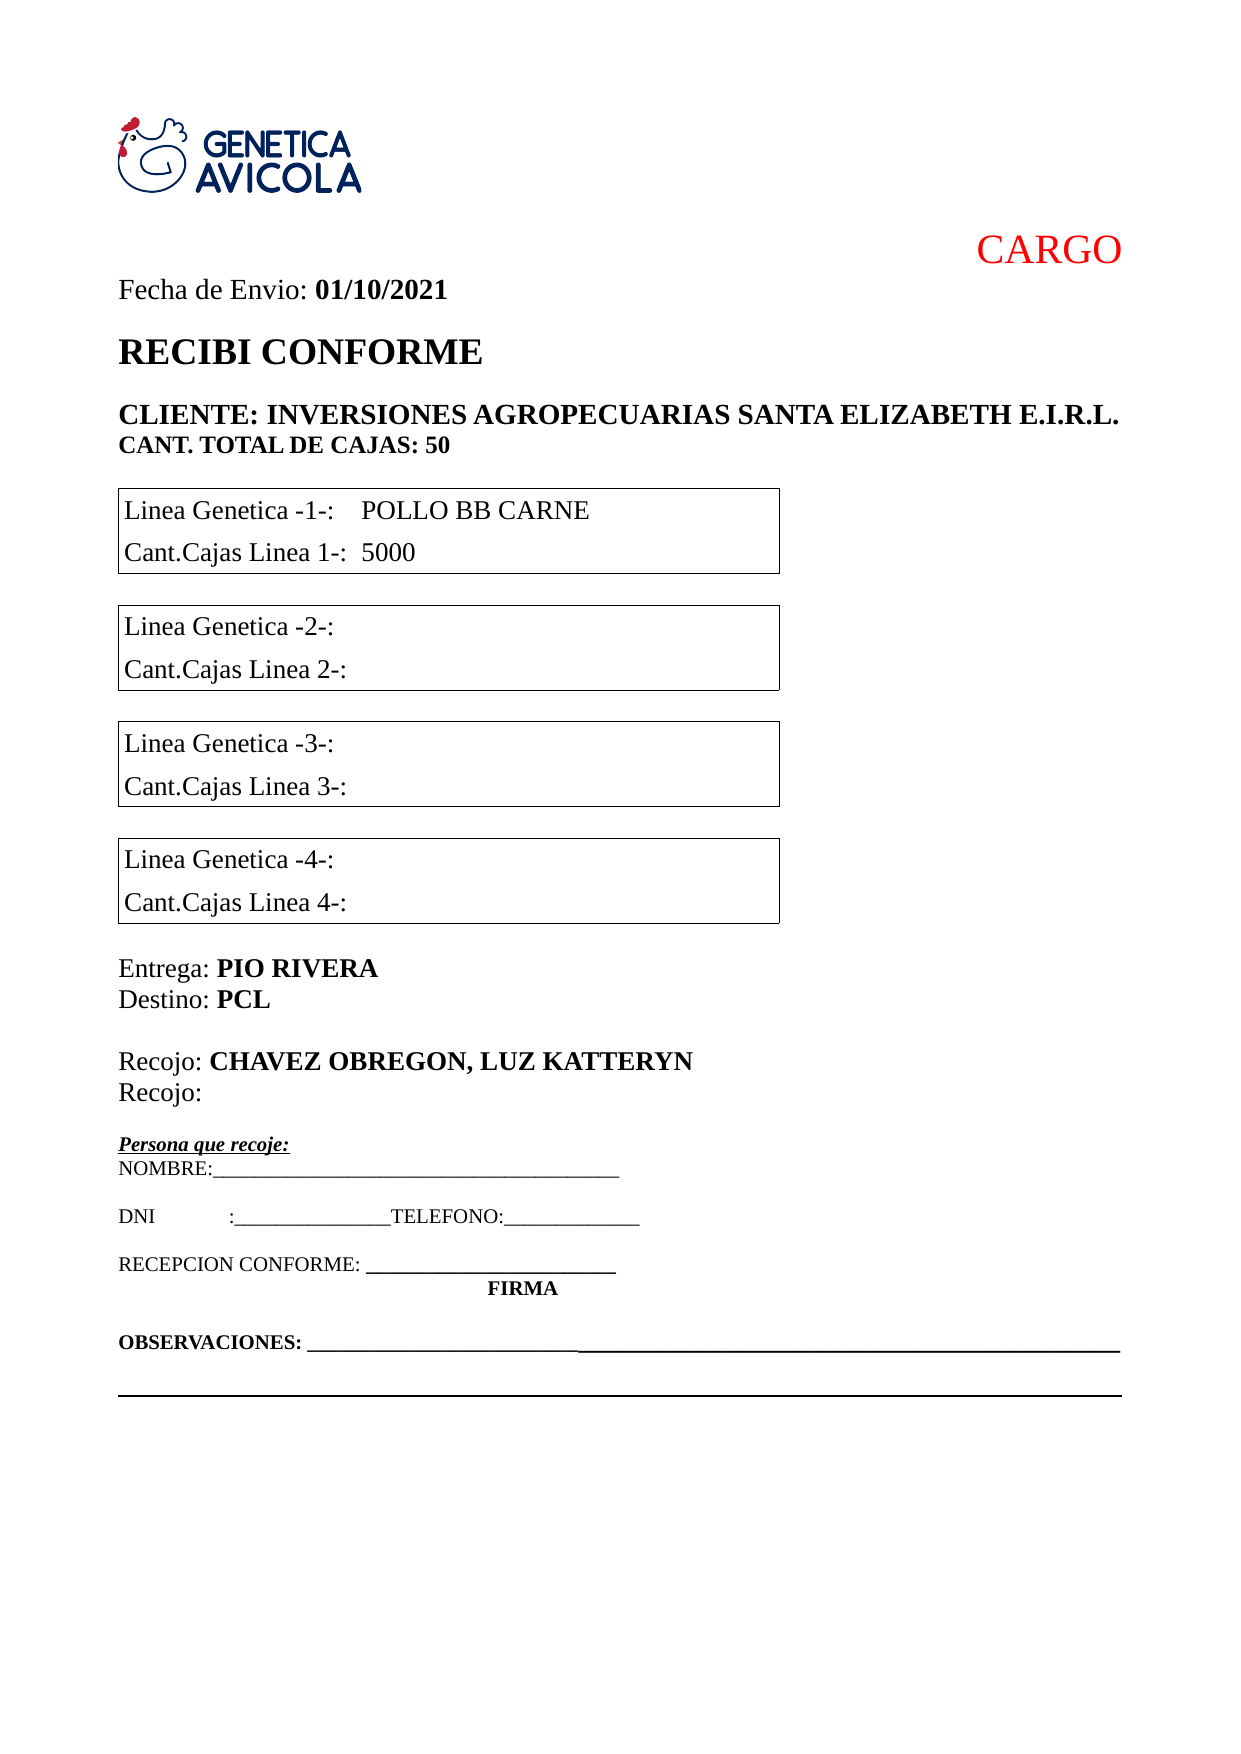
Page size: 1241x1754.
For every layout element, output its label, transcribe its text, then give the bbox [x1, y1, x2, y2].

table_cell [356, 691, 779, 721]
text CLIENTE: INVERSIONES AGROPECUARIAS SANTA ELIZABETH E.I.R.L. [118, 397, 1122, 431]
table_cell Linea Genetica -4-: [119, 839, 356, 880]
table_cell Cant.Cajas Linea 4-: [119, 880, 356, 923]
table_cell Cant.Cajas Linea 3-: [119, 764, 356, 806]
table_cell Linea Genetica -3-: [119, 722, 356, 764]
table_cell [118, 807, 356, 838]
table_cell Cant.Cajas Linea 1-: [119, 531, 356, 573]
text Entrega: PIO RIVERA [118, 952, 1122, 983]
text Recojo: CHAVEZ OBREGON, LUZ KATTERYN [118, 1045, 1122, 1076]
text Recojo: [118, 1076, 1122, 1108]
table_cell Cant.Cajas Linea 2-: [119, 647, 356, 690]
text Persona que recoje: [118, 1132, 1122, 1156]
table_cell [356, 647, 779, 690]
text CARGO [118, 224, 1122, 272]
table_cell [118, 574, 356, 604]
table_cell [356, 839, 779, 880]
text FIRMA [118, 1276, 1122, 1300]
table_cell [356, 807, 779, 838]
table_cell [356, 880, 779, 923]
picture [117, 117, 362, 193]
table_cell [118, 691, 356, 721]
table_header Linea Genetica -1-: [119, 489, 356, 531]
table_cell [356, 722, 779, 764]
table_cell Linea Genetica -2-: [119, 606, 356, 647]
table_cell [356, 574, 779, 604]
text DNI :_______________TELEFONO:_____________ [118, 1204, 1122, 1228]
table_header POLLO BB CARNE [356, 489, 779, 531]
text Fecha de Envio: 01/10/2021 [118, 272, 1122, 306]
text CANT. TOTAL DE CAJAS: 50 [118, 431, 1122, 459]
text RECEPCION CONFORME: ________________________ [118, 1252, 1122, 1276]
text RECIBI CONFORME [118, 330, 1122, 373]
table_cell [356, 606, 779, 647]
table_cell [356, 764, 779, 806]
text NOMBRE:_______________________________________ [118, 1156, 1122, 1180]
text Destino: PCL [118, 983, 1122, 1014]
table_cell 5000 [356, 531, 779, 573]
text OBSERVACIONES: __________________________________________________________________ [118, 1324, 1122, 1355]
